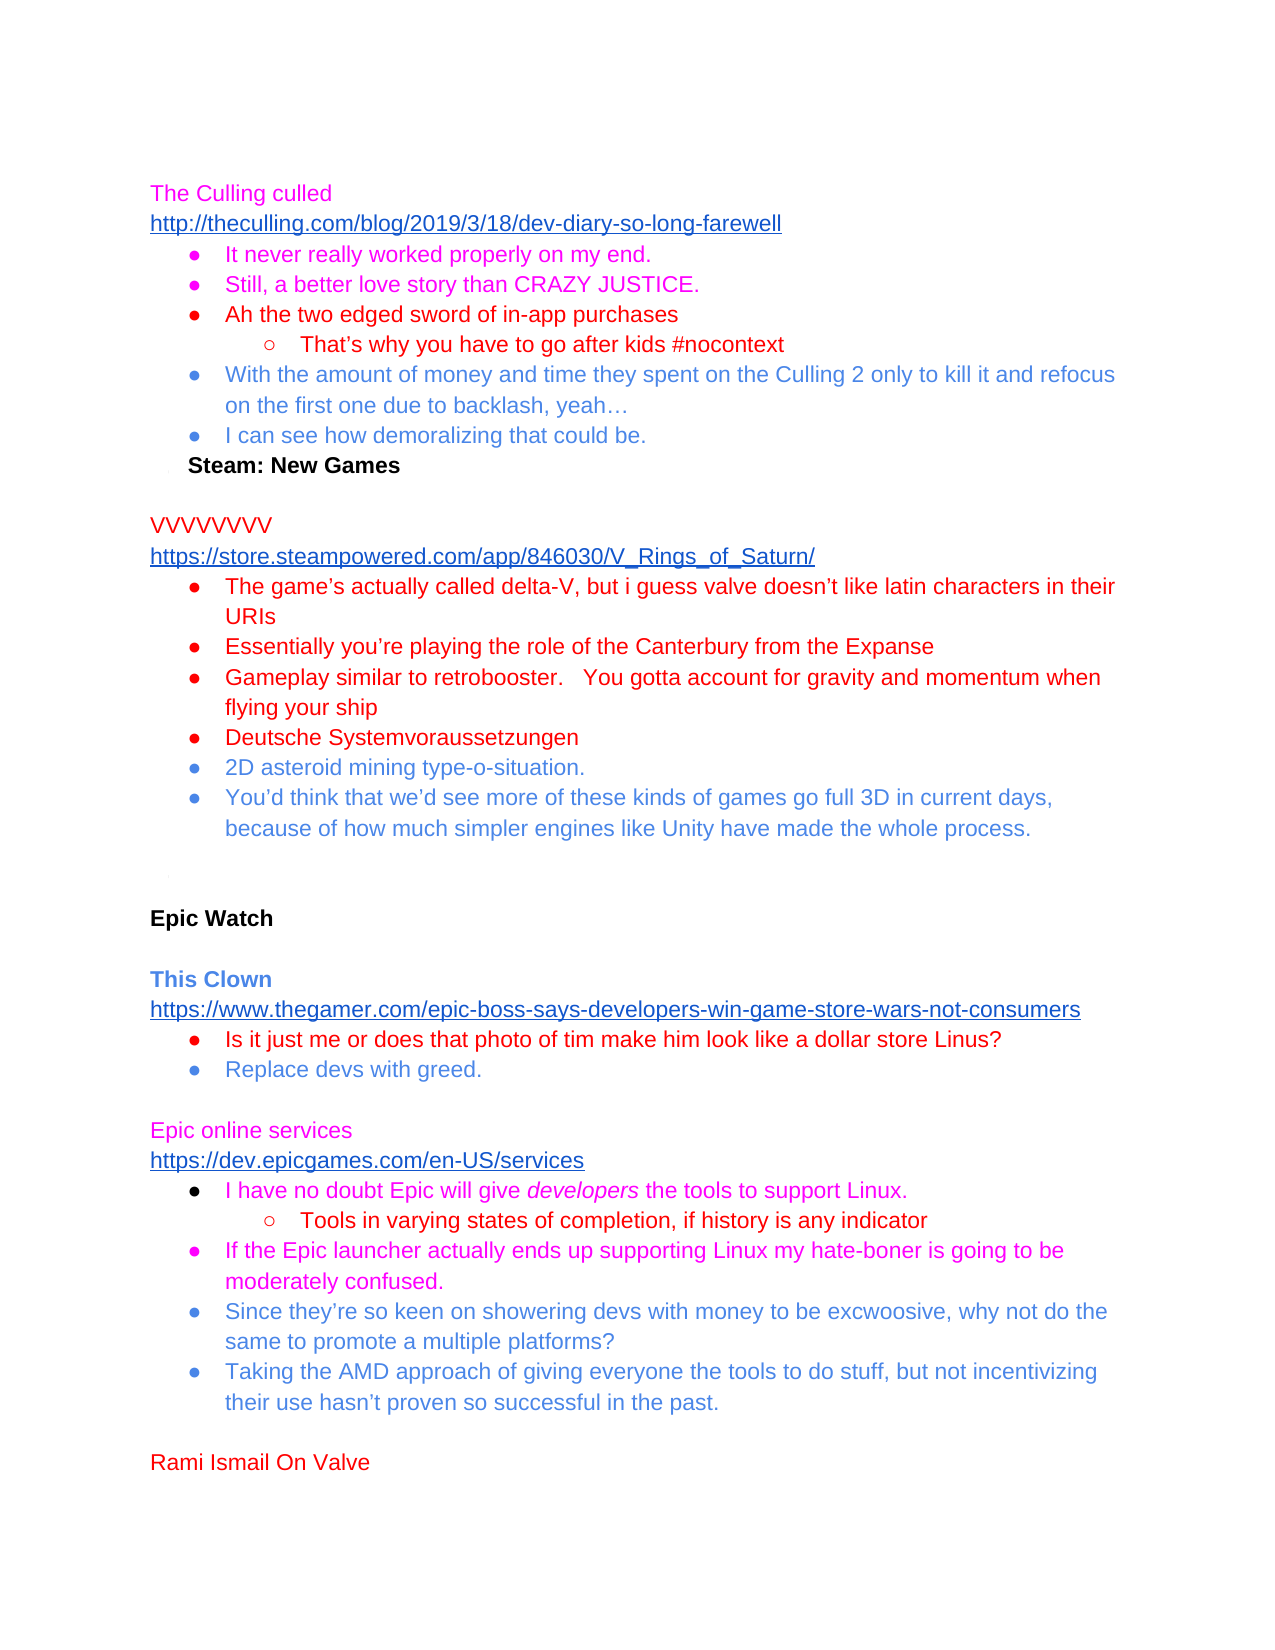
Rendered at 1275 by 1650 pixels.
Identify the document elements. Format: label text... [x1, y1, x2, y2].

list The game’s actually called delta-V, but i guess valve doesn’t like latin characters in their URIs [187, 573, 1125, 629]
list Is it just me or does that photo of tim make him look like a dollar store Linus? [187, 1026, 1125, 1052]
list Tools in varying states of completion, if history is any indicator [262, 1207, 1125, 1234]
list Gameplay similar to retrobooster. You gotta account for gravity and momentum when flying your ship [187, 663, 1125, 720]
text The Culling culled [150, 180, 1125, 207]
list Since they’re so keen on showering devs with money to be excwoosive, why not do the same to promote a multiple platforms? [187, 1298, 1125, 1354]
list It never really worked properly on my end. [187, 241, 1125, 267]
list Taking the AMD approach of giving everyone the tools to do stuff, but not incentivizing their use hasn’t proven so successful in the past. [187, 1358, 1125, 1415]
list I have no doubt Epic will give developers the tools to support Linux. [187, 1177, 1125, 1203]
list Replace devs with greed. [187, 1056, 1125, 1083]
list If the Epic launcher actually ends up supporting Linux my hate-boner is going to be moderately confused. [187, 1237, 1125, 1294]
text VVVVVVVV [150, 512, 1125, 539]
list Ah the two edged sword of in-app purchases [187, 301, 1125, 327]
list With the amount of money and time they spent on the Culling 2 only to kill it and refocus on the first one due to backlash, yeah… [187, 361, 1125, 418]
text Epic Watch [150, 905, 1125, 932]
text Rami Ismail On Valve [150, 1449, 1125, 1475]
text https://www.thegamer.com/epic-boss-says-developers-win-game-store-wars-not-consumers [150, 996, 1125, 1022]
list Deutsche Systemvoraussetzungen [187, 724, 1125, 750]
list I can see how demoralizing that could be. [187, 422, 1125, 448]
list Essentially you’re playing the role of the Canterbury from the Expanse [187, 633, 1125, 660]
list That’s why you have to go after kids #nocontext [262, 331, 1125, 358]
text This Clown [150, 966, 1125, 992]
text Epic online services [150, 1117, 1125, 1143]
text https://store.steampowered.com/app/846030/V_Rings_of_Saturn/ [150, 543, 1125, 569]
list You’d think that we’d see more of these kinds of games go full 3D in current days, because of how much simpler engines like Unity have made the whole process. [187, 784, 1125, 841]
list Still, a better love story than CRAZY JUSTICE. [187, 271, 1125, 297]
list 2D asteroid mining type-o-situation. [187, 754, 1125, 781]
text http://theculling.com/blog/2019/3/18/dev-diary-so-long-farewell [150, 210, 1125, 237]
text https://dev.epicgames.com/en-US/services [150, 1147, 1125, 1173]
text Steam: New Games [150, 452, 1125, 478]
